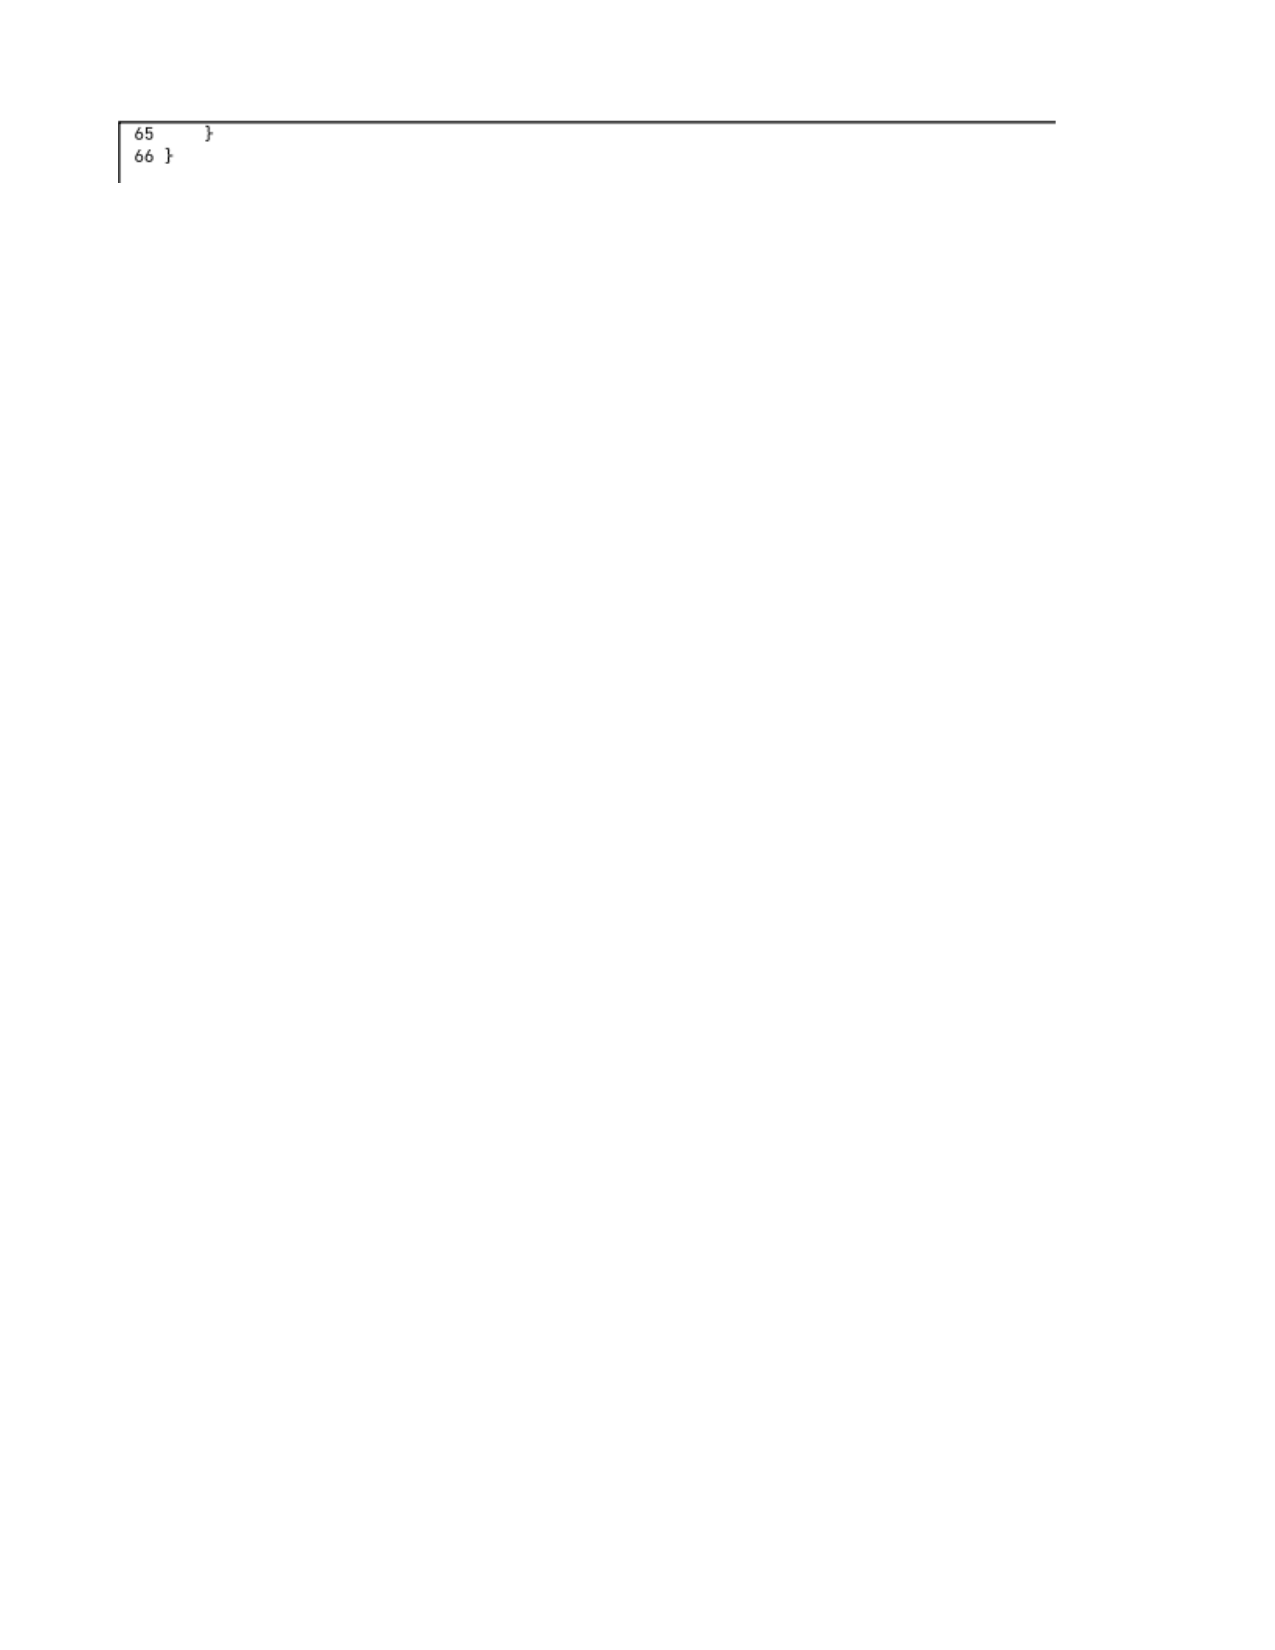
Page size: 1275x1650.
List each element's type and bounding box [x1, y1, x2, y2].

picture [118, 118, 1056, 183]
